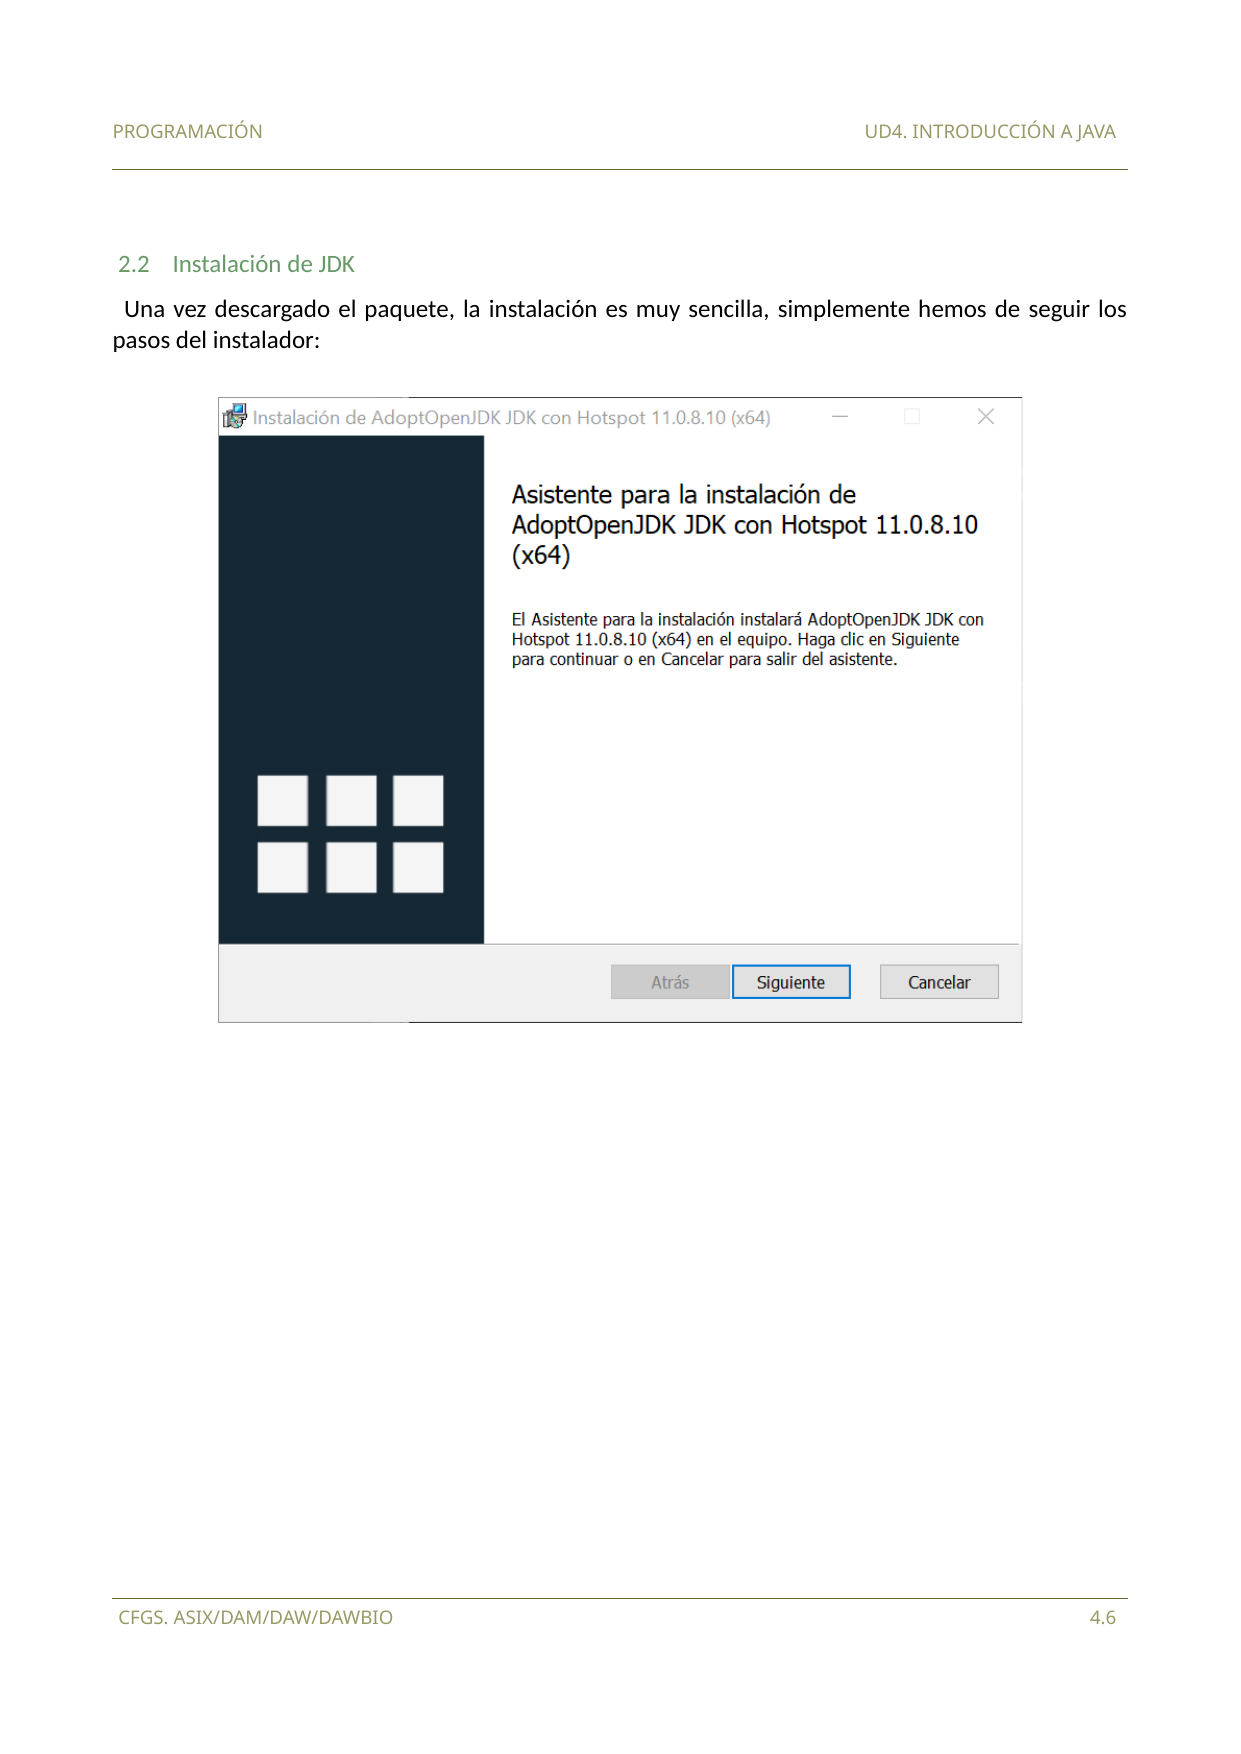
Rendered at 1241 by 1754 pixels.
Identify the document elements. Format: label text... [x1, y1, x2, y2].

text Una vez descargado el paquete, la instalación es muy sencilla, simplemente hemos de seguir los pasos del instalador: [112, 293, 1128, 354]
picture [218, 397, 1023, 1023]
subtitle Instalación de JDK [112, 248, 1128, 279]
